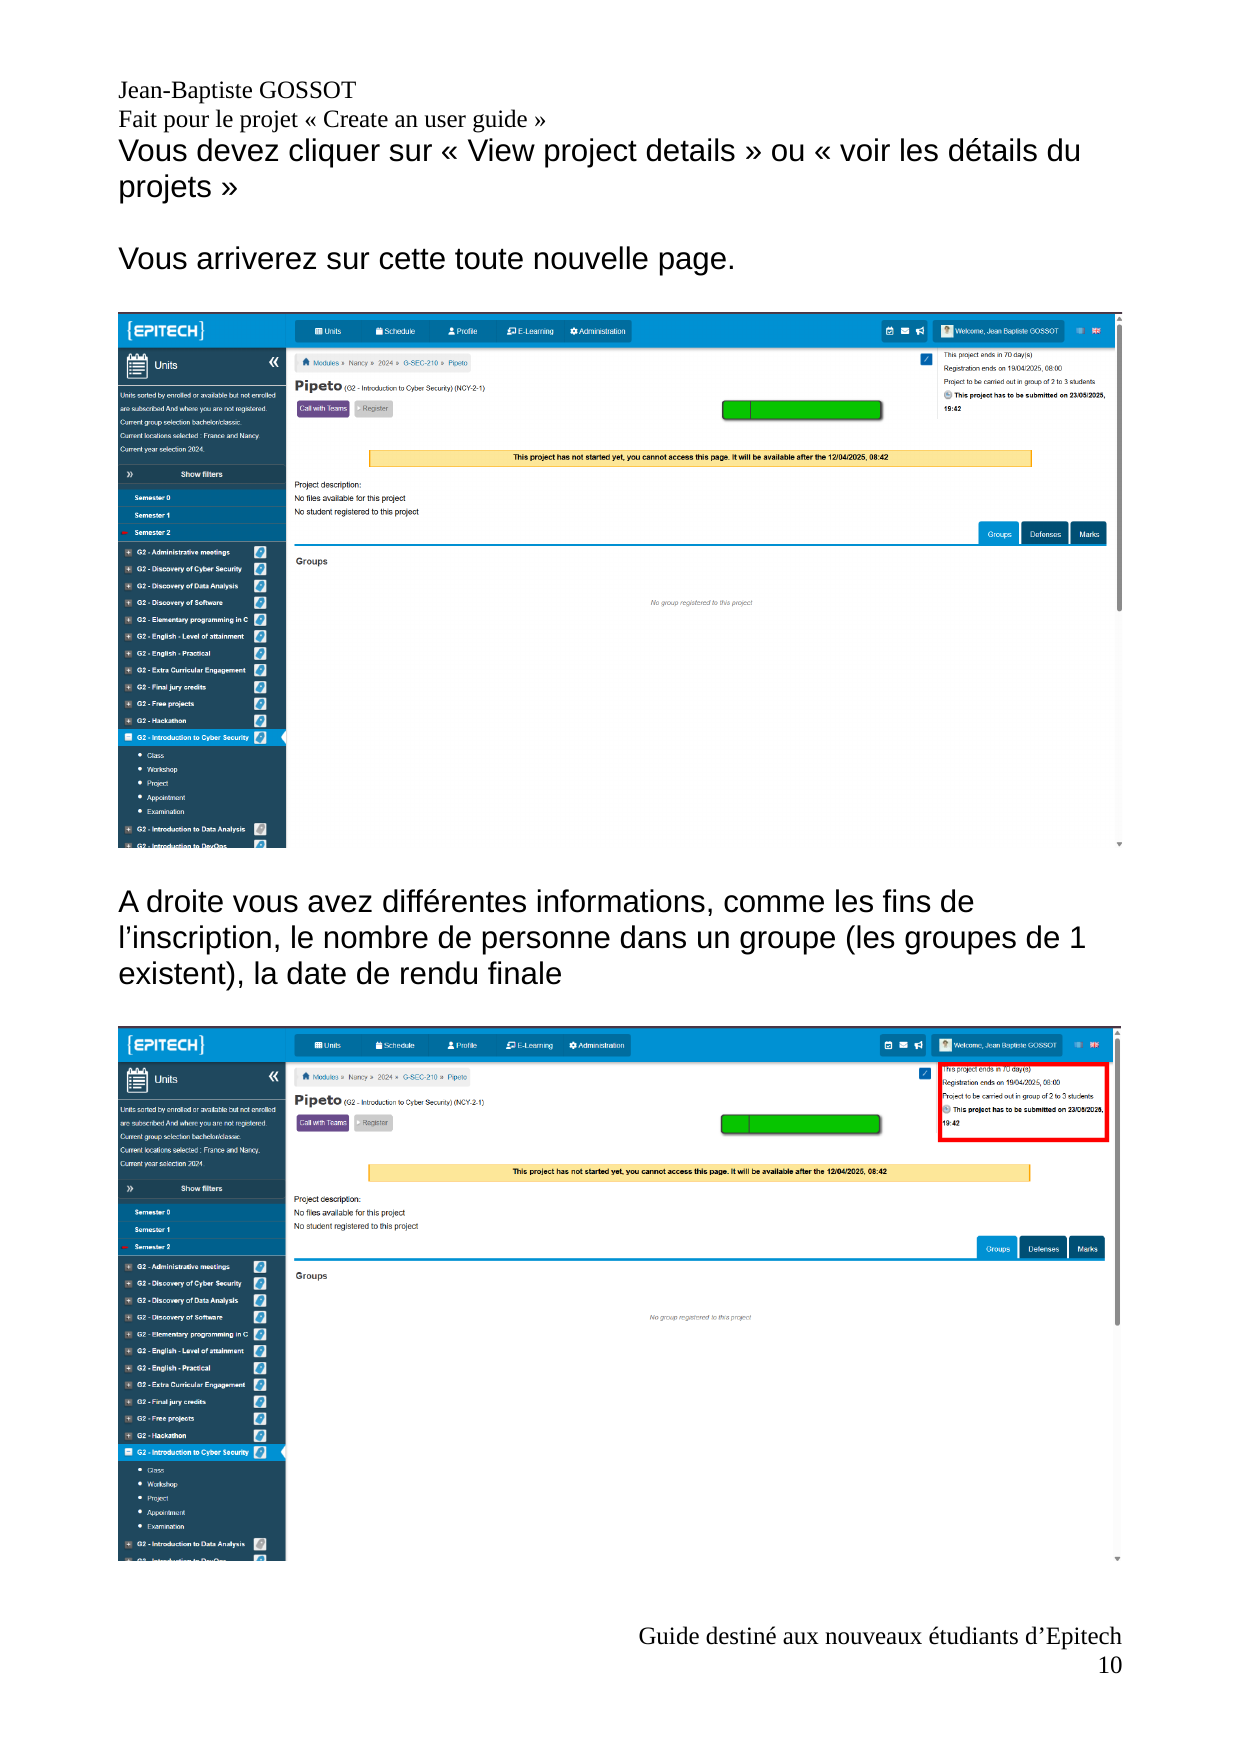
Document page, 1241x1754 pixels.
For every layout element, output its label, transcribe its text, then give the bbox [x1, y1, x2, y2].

text Vous arriverez sur cette toute nouvelle page. [118, 240, 1122, 276]
text Vous devez cliquer sur « View project details » ou « voir les détails du projets » [118, 132, 1122, 204]
text A droite vous avez différentes informations, comme les fins de l’inscription, le nombre de personne dans un groupe (les groupes de 1 existent), la date de rendu finale [118, 883, 1122, 991]
